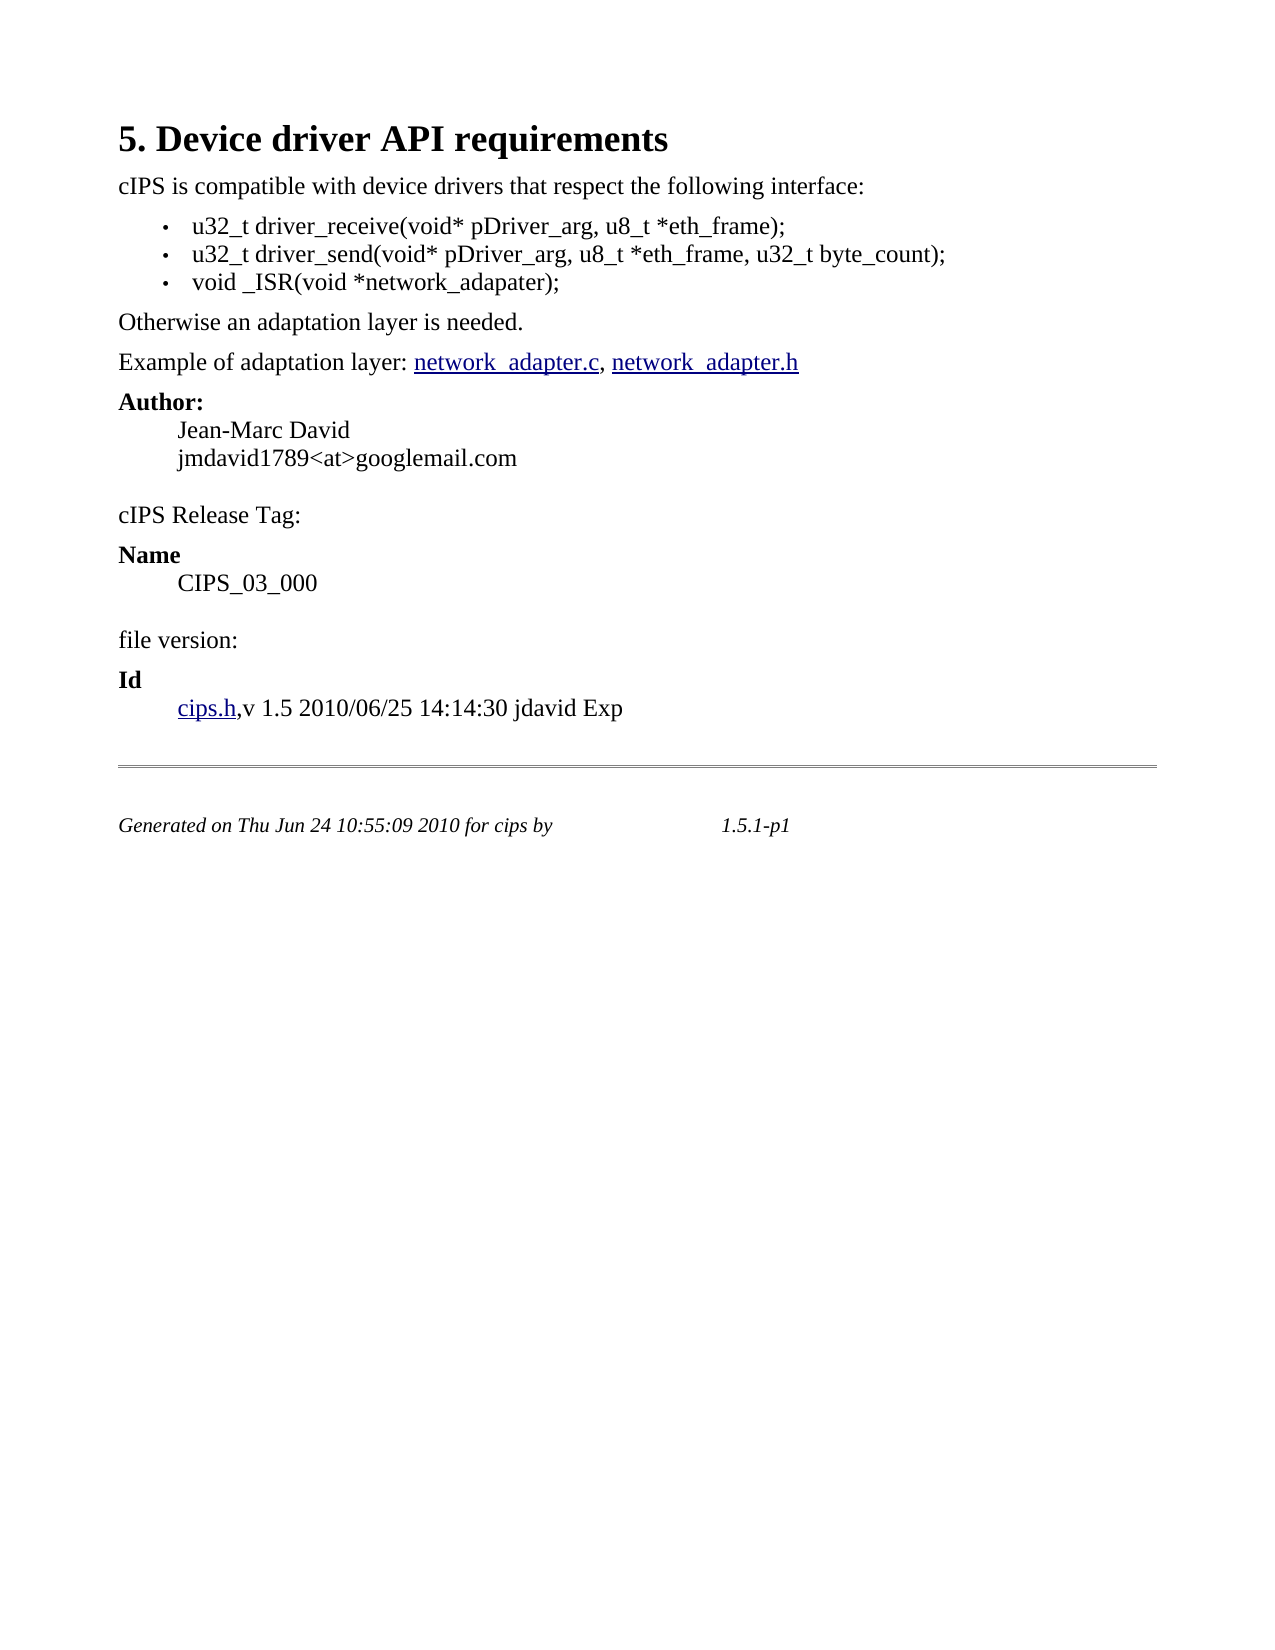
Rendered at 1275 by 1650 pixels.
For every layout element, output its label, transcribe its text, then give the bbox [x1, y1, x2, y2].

subtitle Name [118, 541, 1157, 569]
text file version: [118, 626, 1157, 654]
text cIPS Release Tag: [118, 501, 1157, 529]
list void _ISR(void *network_adapater); [162, 268, 1157, 296]
text Otherwise an adaptation layer is needed. [118, 308, 1157, 336]
subtitle Id [118, 666, 1157, 694]
list u32_t driver_send(void* pDriver_arg, u8_t *eth_frame, u32_t byte_count); [162, 240, 1157, 268]
text cIPS is compatible with device drivers that respect the following interface: [118, 172, 1157, 200]
list cips.h,v 1.5 2010/06/25 14:14:30 jdavid Exp [177, 694, 1157, 722]
list Jean-Marc David jmdavid1789<at>googlemail.com [177, 416, 1157, 472]
text Example of adaptation layer: network_adapter.c, network_adapter.h [118, 348, 1157, 376]
subtitle Author: [118, 388, 1157, 416]
text Generated on Thu Jun 24 10:55:09 2010 for cips by 1.5.1-p1 [118, 797, 1157, 867]
list u32_t driver_receive(void* pDriver_arg, u8_t *eth_frame); [162, 212, 1157, 240]
subtitle 5. Device driver API requirements [118, 118, 1157, 160]
list CIPS_03_000 [177, 569, 1157, 597]
